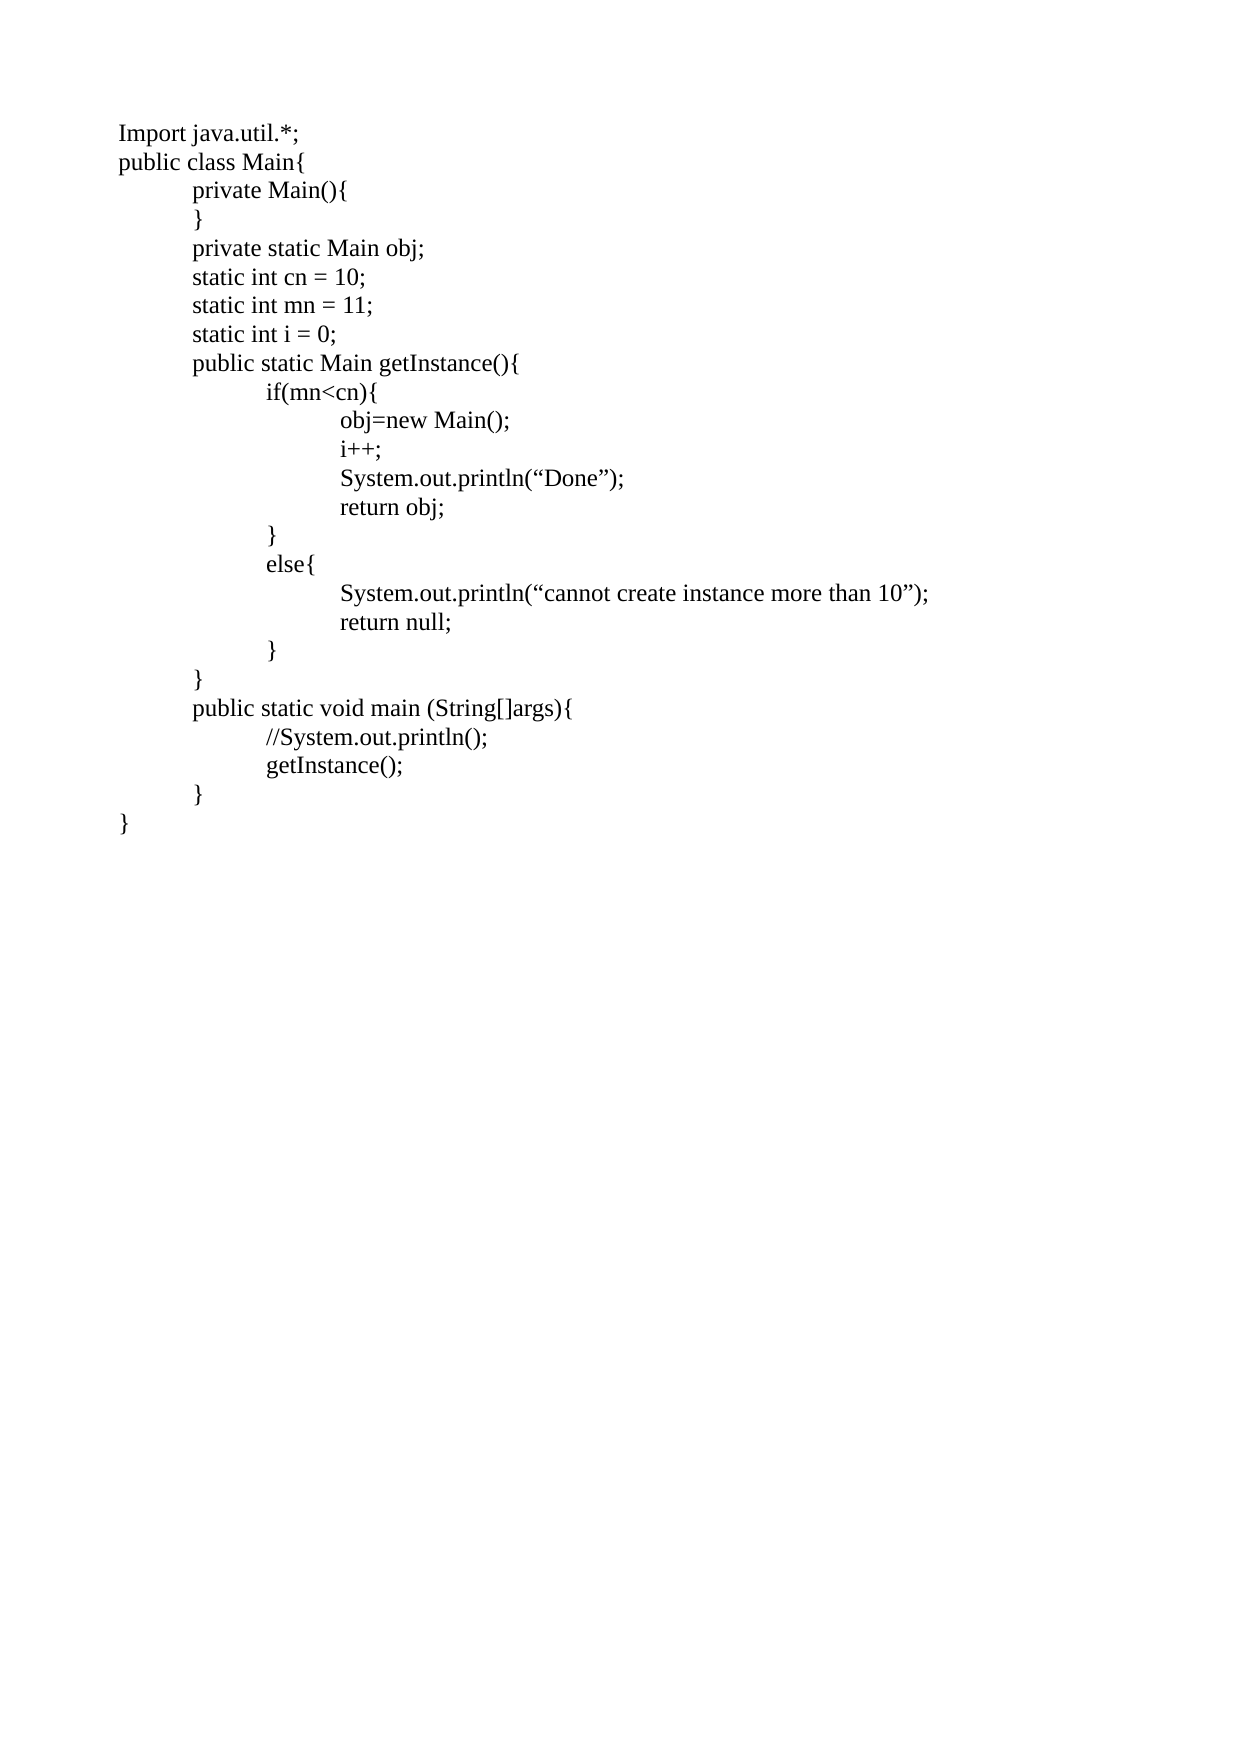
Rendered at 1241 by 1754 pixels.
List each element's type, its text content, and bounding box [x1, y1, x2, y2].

text } [118, 808, 1122, 837]
text } [118, 636, 1122, 664]
text getInstance(); [118, 751, 1122, 779]
text } [118, 779, 1122, 808]
text System.out.println(“cannot create instance more than 10”); [118, 578, 1122, 607]
text //System.out.println(); [118, 722, 1122, 751]
text public static Main getInstance(){ [118, 348, 1122, 377]
text return obj; [118, 492, 1122, 521]
text } [118, 521, 1122, 549]
text static int cn = 10; [118, 262, 1122, 291]
text } [118, 204, 1122, 233]
text obj=new Main(); [118, 406, 1122, 434]
text System.out.println(“Done”); [118, 463, 1122, 492]
text return null; [118, 607, 1122, 636]
text private static Main obj; [118, 233, 1122, 262]
text if(mn<cn){ [118, 377, 1122, 406]
text i++; [118, 434, 1122, 463]
text } [118, 664, 1122, 693]
text static int mn = 11; [118, 291, 1122, 319]
text public static void main (String[]args){ [118, 693, 1122, 722]
text public class Main{ [118, 147, 1122, 176]
text static int i = 0; [118, 319, 1122, 348]
text private Main(){ [118, 176, 1122, 204]
text else{ [118, 549, 1122, 578]
text Import java.util.*; [118, 118, 1122, 147]
